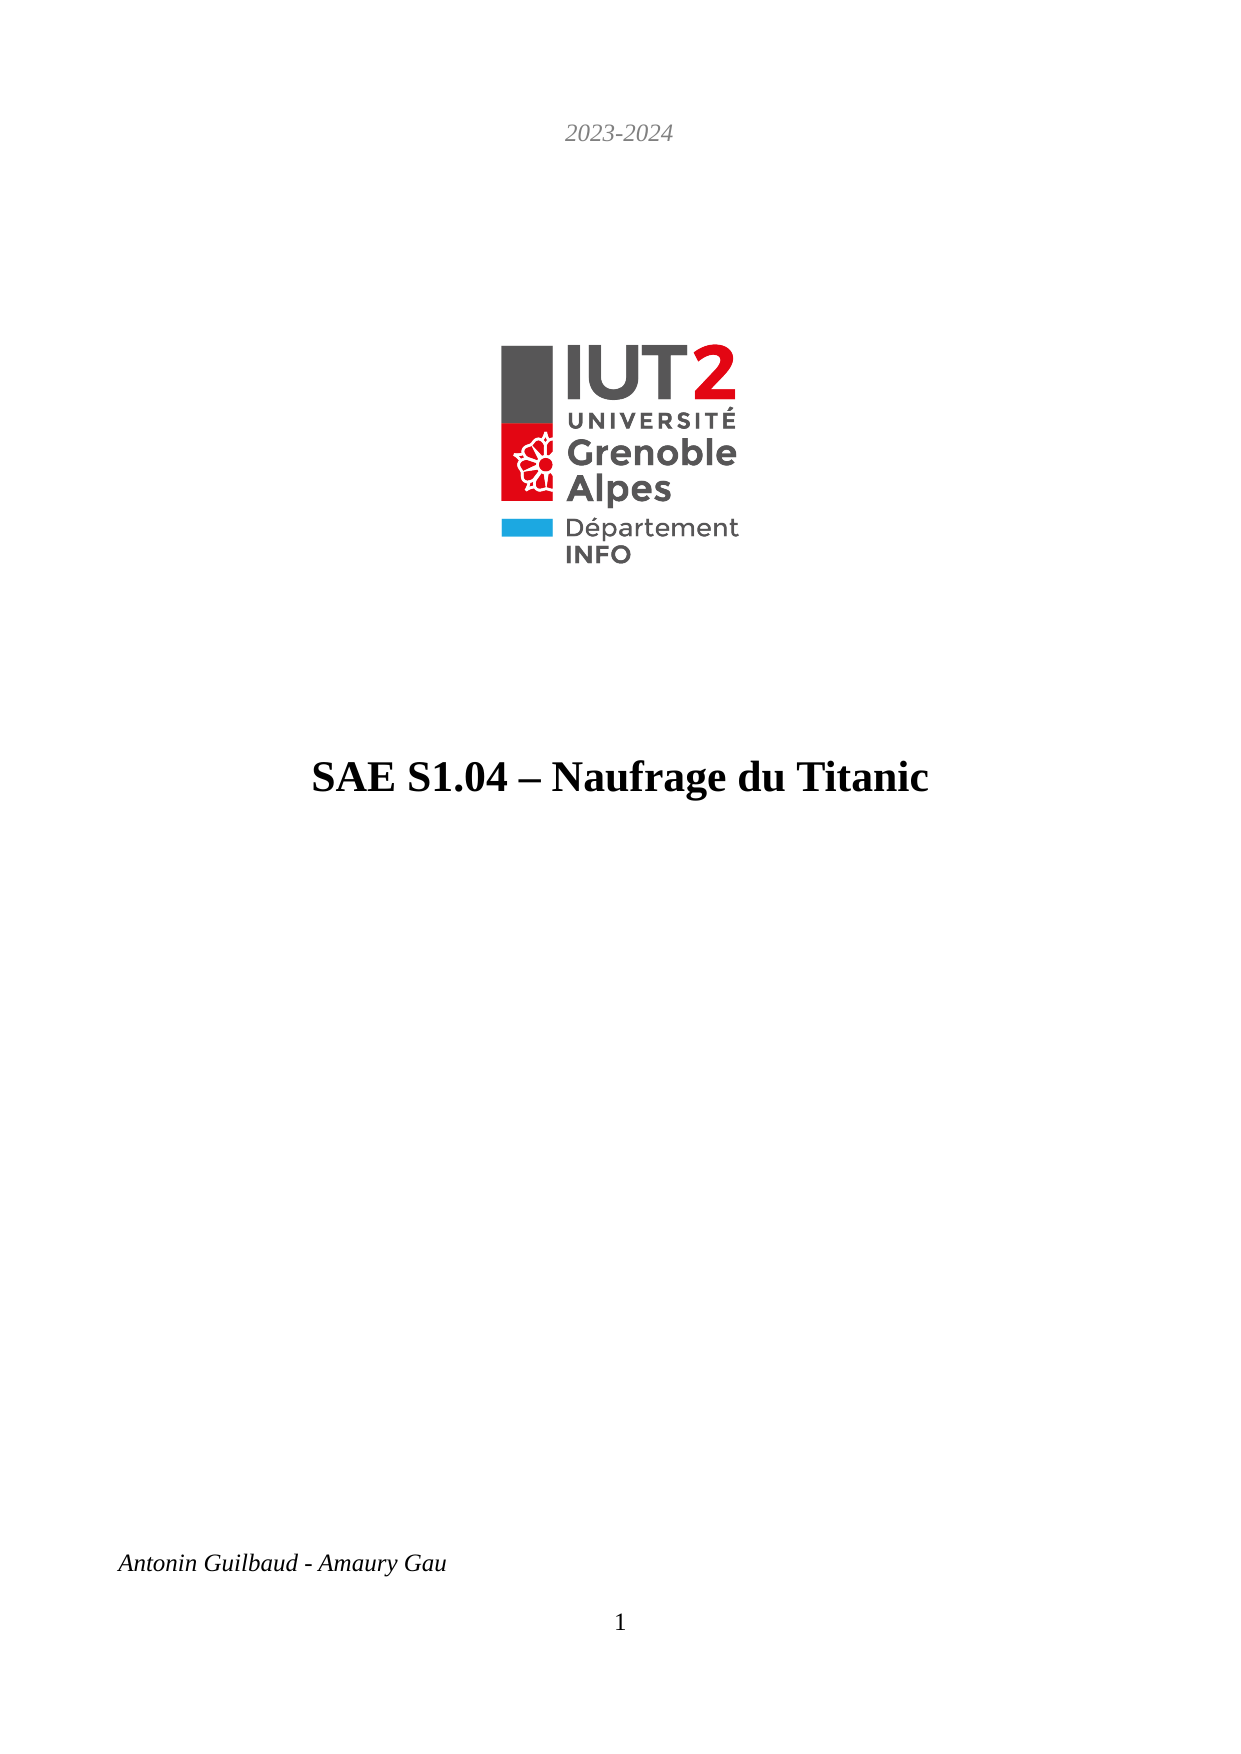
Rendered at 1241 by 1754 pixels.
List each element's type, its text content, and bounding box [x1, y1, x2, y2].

picture [471, 325, 770, 577]
text SAE S1.04 – Naufrage du Titanic [118, 751, 1122, 801]
text 2023-2024 [118, 118, 1122, 147]
text Antonin Guilbaud - Amaury Gau [118, 1548, 1122, 1577]
